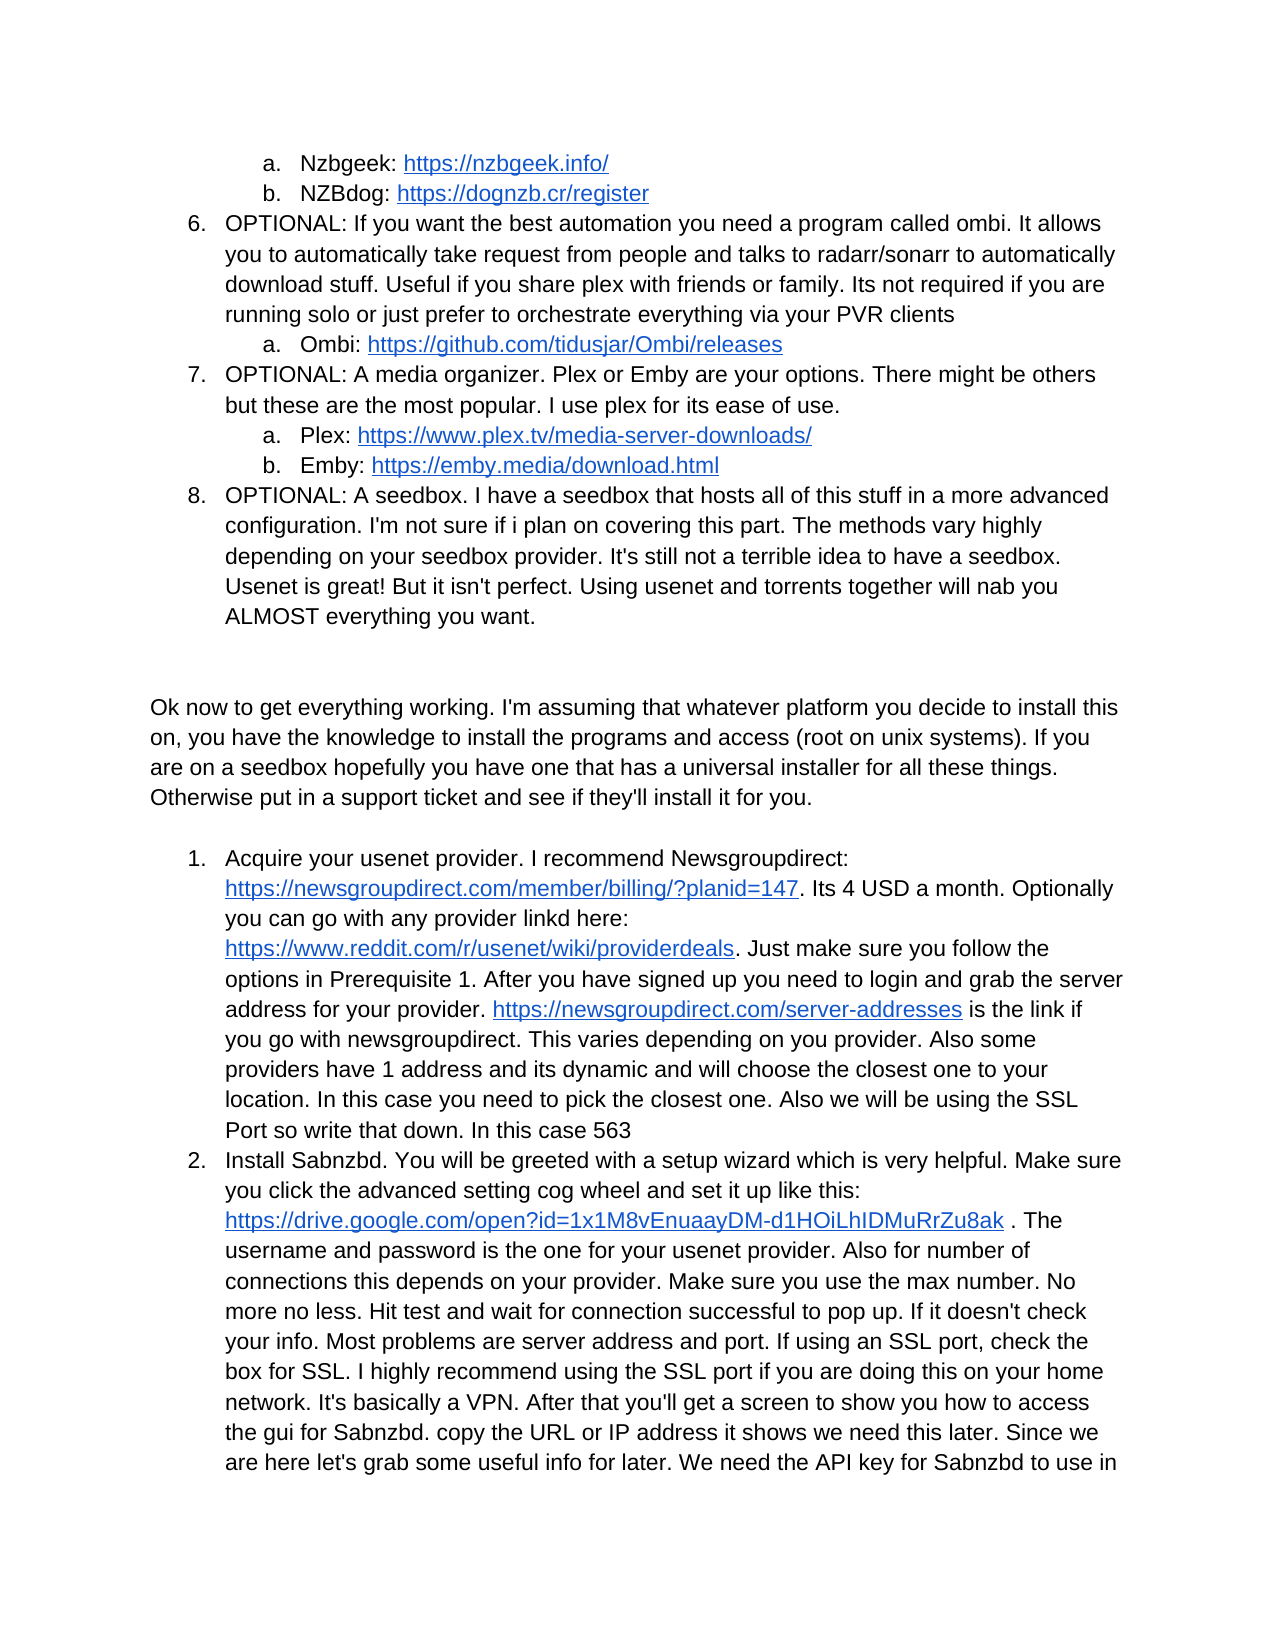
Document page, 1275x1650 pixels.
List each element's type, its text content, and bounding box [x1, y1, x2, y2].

list OPTIONAL: A media organizer. Plex or Emby are your options. There might be others but these are the most popular. I use plex for its ease of use. [187, 361, 1125, 418]
list Emby: https://emby.media/download.html [262, 452, 1125, 478]
list NZBdog: https://dognzb.cr/register [262, 180, 1125, 207]
text Ok now to get everything working. I'm assuming that whatever platform you decide to install this on, you have the knowledge to install the programs and access (root on unix systems). If you are on a seedbox hopefully you have one that has a universal installer for all these things. Otherwise put in a support ticket and see if they'll install it for you. [150, 694, 1125, 811]
list Plex: https://www.plex.tv/media-server-downloads/ [262, 422, 1125, 448]
list OPTIONAL: A seedbox. I have a seedbox that hosts all of this stuff in a more advanced configuration. I'm not sure if i plan on covering this part. The methods vary highly depending on your seedbox provider. It's still not a terrible idea to have a seedbox. Usenet is great! But it isn't perfect. Using usenet and torrents together will nab you ALMOST everything you want. [187, 482, 1125, 629]
list Ombi: https://github.com/tidusjar/Ombi/releases [262, 331, 1125, 358]
list Install Sabnzbd. You will be greeted with a setup wizard which is very helpful. Make sure you click the advanced setting cog wheel and set it up like this: https://drive.google.com/open?id=1x1M8vEnuaayDM-d1HOiLhIDMuRrZu8ak . The username and password is the one for your usenet provider. Also for number of connections this depends on your provider. Make sure you use the max number. No more no less. Hit test and wait for connection successful to pop up. If it doesn't check your info. Most problems are server address and port. If using an SSL port, check the box for SSL. I highly recommend using the SSL port if you are doing this on your home network. It's basically a VPN. After that you'll get a screen to show you how to access the gui for Sabnzbd. copy the URL or IP address it shows we need this later. Since we are here let's grab some useful info for later. We need the API key for Sabnzbd to use in [187, 1147, 1125, 1475]
list Acquire your usenet provider. I recommend Newsgroupdirect: https://newsgroupdirect.com/member/billing/?planid=147. Its 4 USD a month. Optionally you can go with any provider linkd here: https://www.reddit.com/r/usenet/wiki/providerdeals. Just make sure you follow the options in Prerequisite 1. After you have signed up you need to login and grab the server address for your provider. https://newsgroupdirect.com/server-addresses is the link if you go with newsgroupdirect. This varies depending on you provider. Also some providers have 1 address and its dynamic and will choose the closest one to your location. In this case you need to pick the closest one. Also we will be using the SSL Port so write that down. In this case 563 [187, 845, 1125, 1143]
list Nzbgeek: https://nzbgeek.info/ [262, 150, 1125, 176]
list OPTIONAL: If you want the best automation you need a program called ombi. It allows you to automatically take request from people and talks to radarr/sonarr to automatically download stuff. Useful if you share plex with friends or family. Its not required if you are running solo or just prefer to orchestrate everything via your PVR clients [187, 210, 1125, 327]
